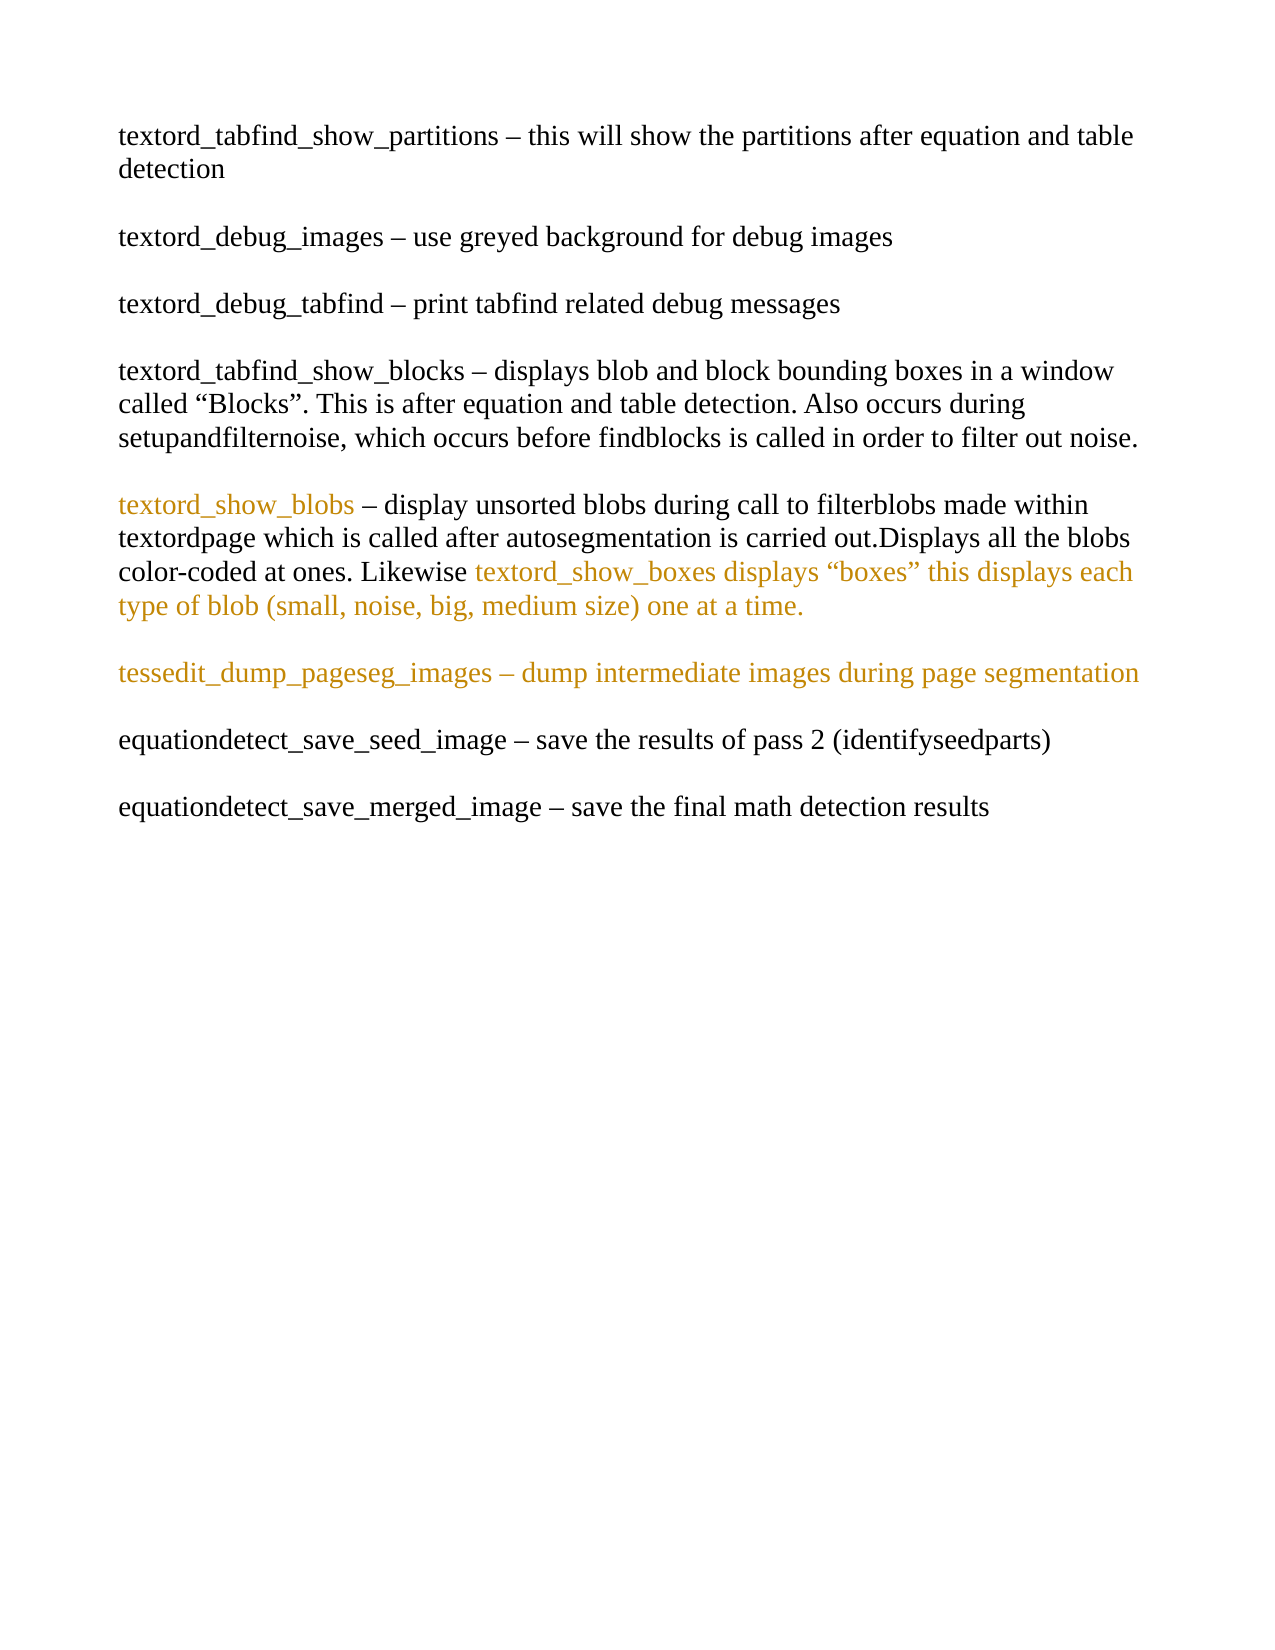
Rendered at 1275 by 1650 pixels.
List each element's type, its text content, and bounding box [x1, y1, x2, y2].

text textord_tabfind_show_partitions – this will show the partitions after equation and table detection [118, 118, 1157, 185]
text textord_tabfind_show_blocks – displays blob and block bounding boxes in a window called “Blocks”. This is after equation and table detection. Also occurs during setupandfilternoise, which occurs before findblocks is called in order to filter out noise. [118, 353, 1157, 453]
text tessedit_dump_pageseg_images – dump intermediate images during page segmentation [118, 655, 1157, 688]
text equationdetect_save_seed_image – save the results of pass 2 (identifyseedparts) [118, 722, 1157, 755]
text textord_debug_tabfind – print tabfind related debug messages [118, 286, 1157, 319]
text equationdetect_save_merged_image – save the final math detection results [118, 789, 1157, 822]
text textord_debug_images – use greyed background for debug images [118, 219, 1157, 252]
text textord_show_blobs – display unsorted blobs during call to filterblobs made within textordpage which is called after autosegmentation is carried out.Displays all the blobs color-coded at ones. Likewise textord_show_boxes displays “boxes” this displays each type of blob (small, noise, big, medium size) one at a time. [118, 487, 1157, 621]
